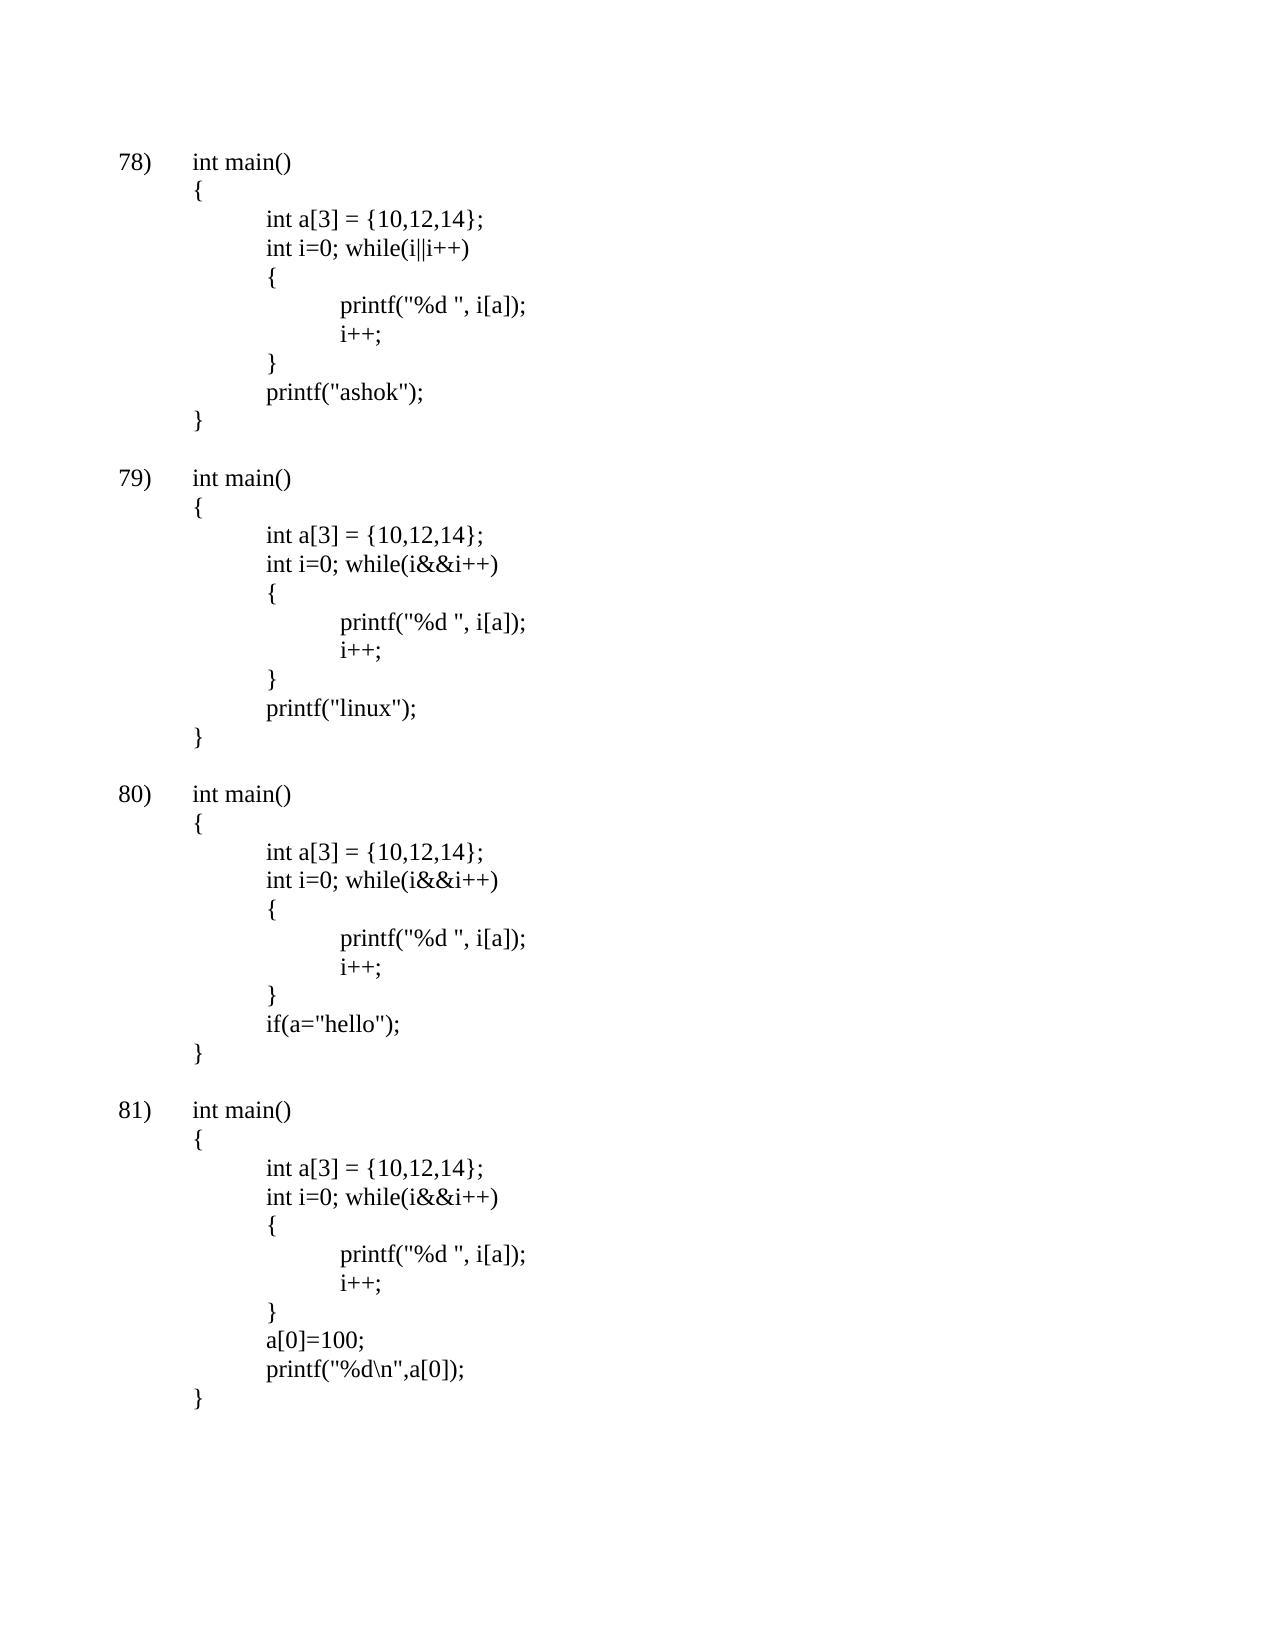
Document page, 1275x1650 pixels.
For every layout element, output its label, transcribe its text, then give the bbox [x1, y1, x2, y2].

text { [118, 492, 1157, 521]
text printf("%d ", i[a]); [118, 1239, 1157, 1268]
text int i=0; while(i||i++) [118, 233, 1157, 262]
text printf("%d ", i[a]); [118, 923, 1157, 952]
text printf("linux"); [118, 693, 1157, 722]
text } [118, 1297, 1157, 1326]
text 79) int main() [118, 463, 1157, 492]
text int a[3] = {10,12,14}; [118, 521, 1157, 549]
text } [118, 348, 1157, 377]
text int a[3] = {10,12,14}; [118, 837, 1157, 866]
text } [118, 1038, 1157, 1067]
text 78) int main() [118, 147, 1157, 176]
text if(a="hello"); [118, 1009, 1157, 1038]
text int i=0; while(i&&i++) [118, 866, 1157, 894]
text } [118, 1383, 1157, 1412]
text { [118, 176, 1157, 204]
text { [118, 1211, 1157, 1239]
text i++; [118, 636, 1157, 664]
text } [118, 664, 1157, 693]
text int i=0; while(i&&i++) [118, 549, 1157, 578]
text { [118, 578, 1157, 607]
text } [118, 406, 1157, 434]
text { [118, 262, 1157, 291]
text int a[3] = {10,12,14}; [118, 1153, 1157, 1182]
text 80) int main() [118, 779, 1157, 808]
text i++; [118, 1268, 1157, 1297]
text printf("%d\n",a[0]); [118, 1354, 1157, 1383]
text int i=0; while(i&&i++) [118, 1182, 1157, 1211]
text i++; [118, 319, 1157, 348]
text { [118, 894, 1157, 923]
text } [118, 722, 1157, 751]
text printf("%d ", i[a]); [118, 291, 1157, 319]
text { [118, 808, 1157, 837]
text printf("ashok"); [118, 377, 1157, 406]
text } [118, 981, 1157, 1009]
text 81) int main() [118, 1096, 1157, 1124]
text i++; [118, 952, 1157, 981]
text printf("%d ", i[a]); [118, 607, 1157, 636]
text { [118, 1124, 1157, 1153]
text int a[3] = {10,12,14}; [118, 204, 1157, 233]
text a[0]=100; [118, 1326, 1157, 1354]
